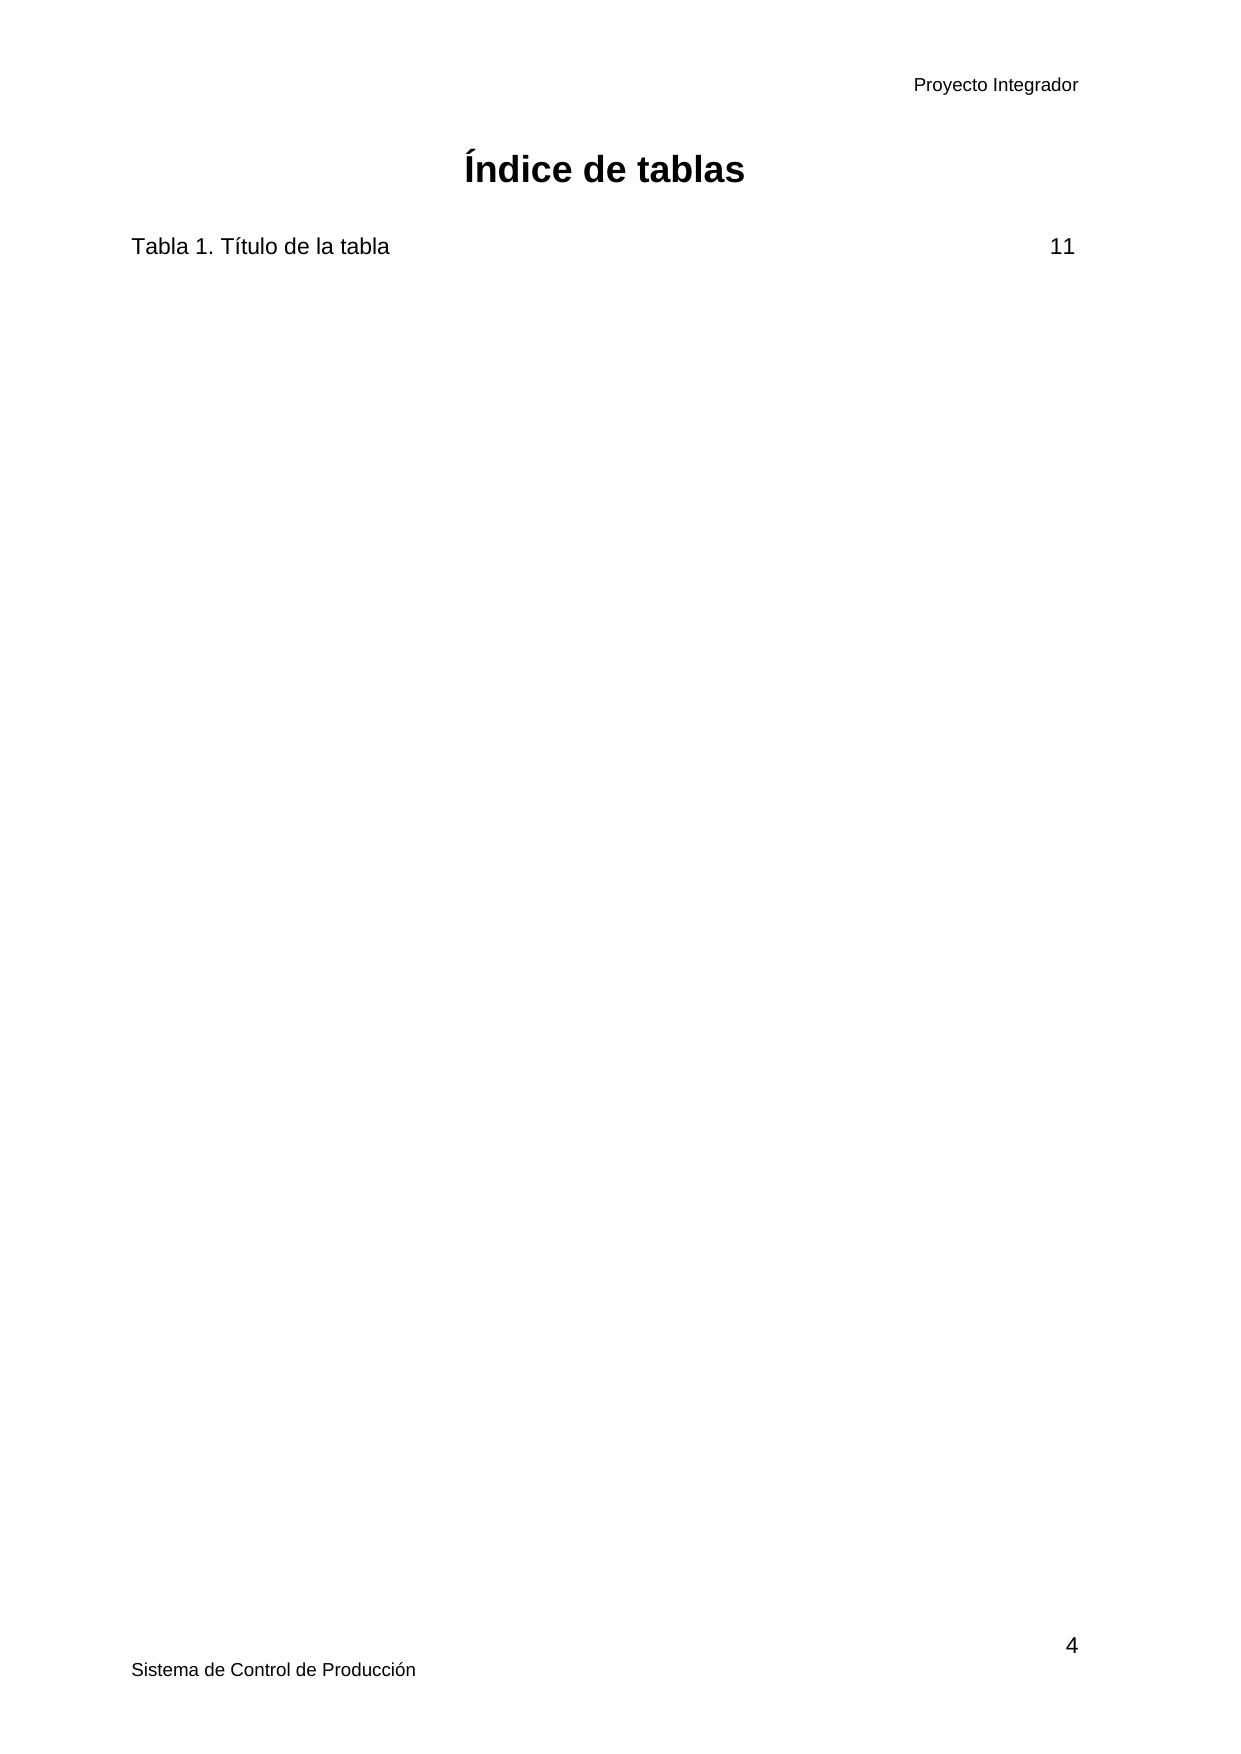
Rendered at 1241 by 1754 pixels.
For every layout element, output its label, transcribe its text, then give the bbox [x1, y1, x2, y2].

text Tabla 1. Título de la tabla 11 [131, 233, 1078, 259]
text Índice de tablas [131, 148, 1078, 191]
